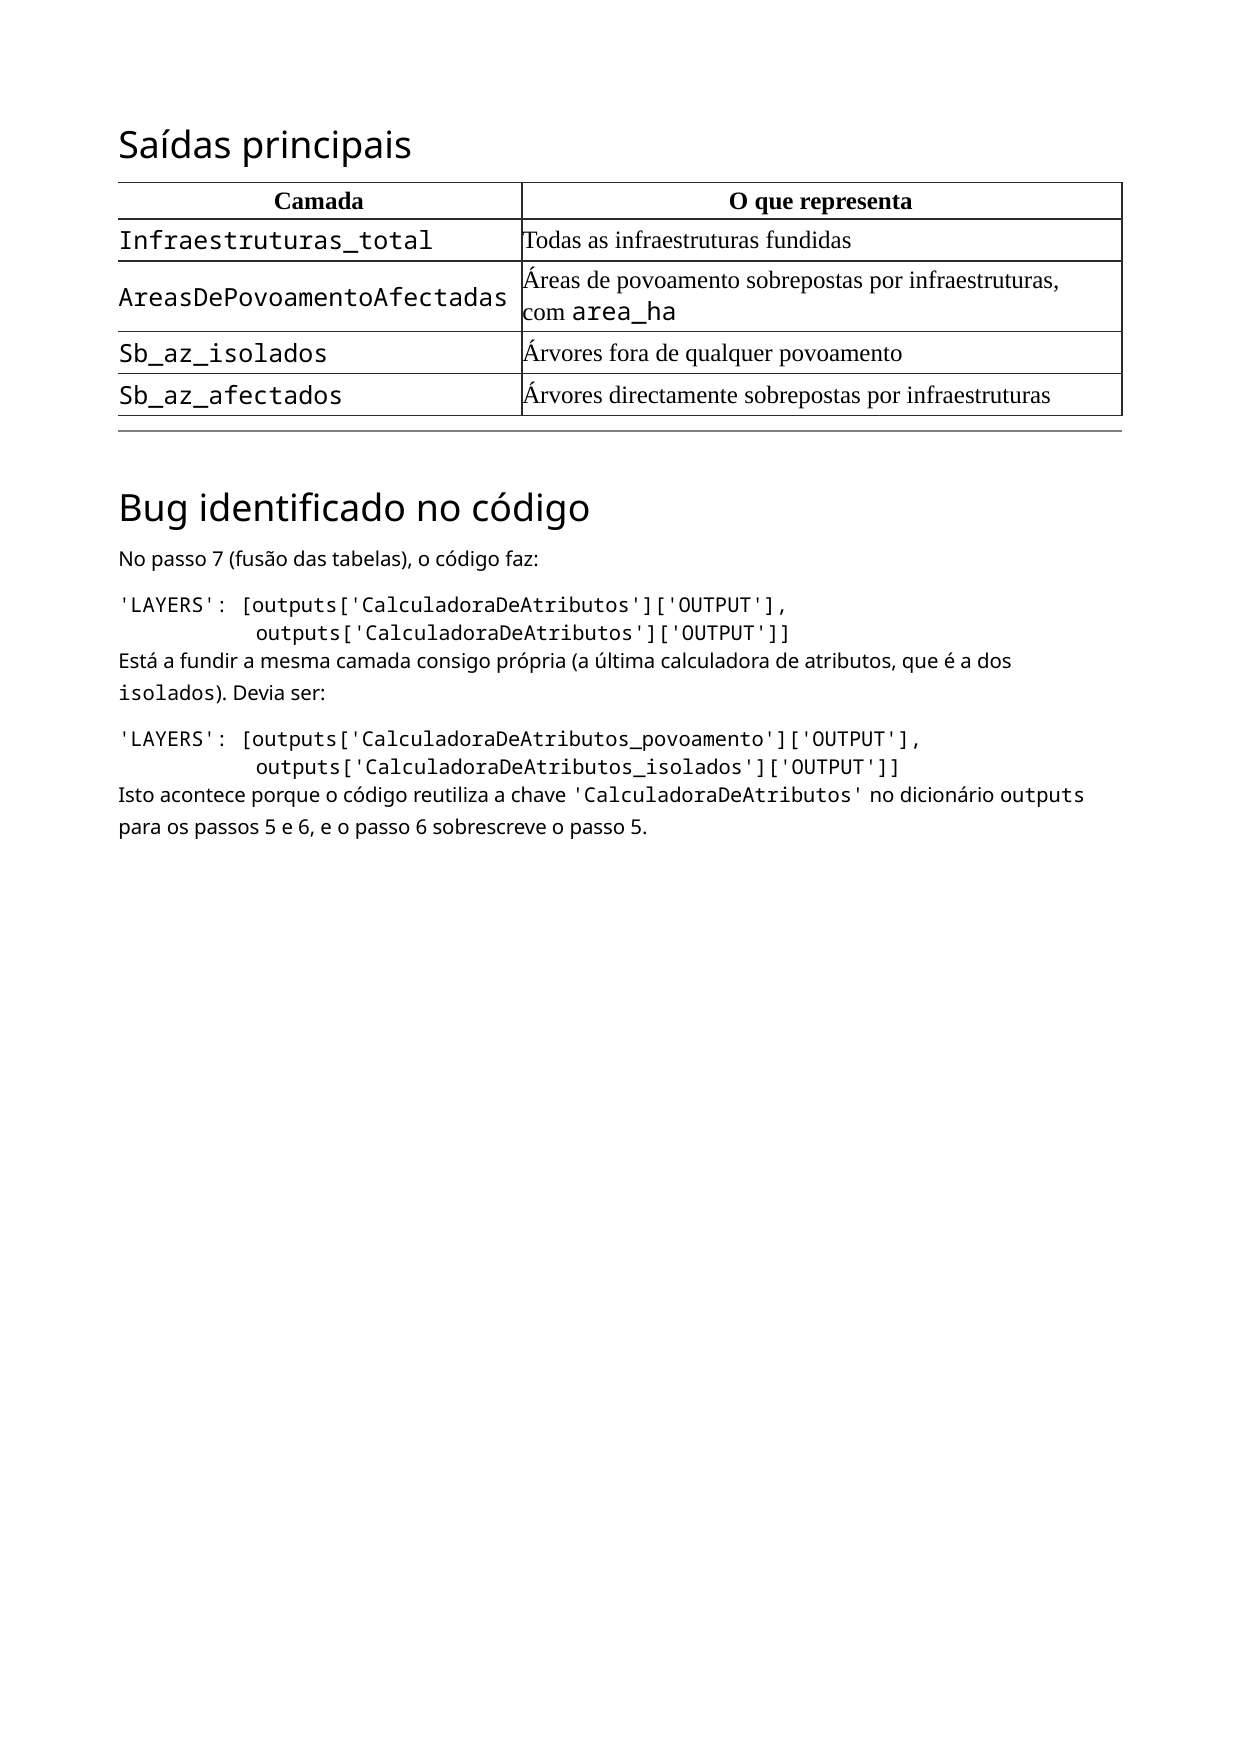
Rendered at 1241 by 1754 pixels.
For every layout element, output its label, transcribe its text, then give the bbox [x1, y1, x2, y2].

table_cell Sb_az_afectados [118, 374, 521, 414]
table_header O que representa [523, 183, 1121, 218]
text 'LAYERS': [outputs['CalculadoraDeAtributos']['OUTPUT'], [118, 591, 1122, 619]
table_cell Áreas de povoamento sobrepostas por infraestruturas, com area_ha [523, 262, 1121, 331]
table_header Camada [118, 183, 521, 218]
table_cell Sb_az_isolados [118, 332, 521, 373]
text Isto acontece porque o código reutiliza a chave 'CalculadoraDeAtributos' no dicionário outputs para os passos 5 e 6, e o passo 6 sobrescreve o passo 5. [118, 781, 1122, 840]
text Está a fundir a mesma camada consigo própria (a última calculadora de atributos, que é a dos isolados). Devia ser: [118, 647, 1122, 706]
table_cell Todas as infraestruturas fundidas [523, 220, 1121, 260]
table_cell Árvores fora de qualquer povoamento [523, 332, 1121, 373]
subtitle Bug identificado no código [118, 481, 1122, 532]
table_cell Infraestruturas_total [118, 220, 521, 260]
subtitle Saídas principais [118, 118, 1122, 169]
text outputs['CalculadoraDeAtributos']['OUTPUT']] [118, 619, 1122, 647]
table_cell AreasDePovoamentoAfectadas [118, 262, 521, 331]
text outputs['CalculadoraDeAtributos_isolados']['OUTPUT']] [118, 753, 1122, 781]
table_cell Árvores directamente sobrepostas por infraestruturas [523, 374, 1121, 414]
text No passo 7 (fusão das tabelas), o código faz: [118, 545, 1122, 572]
text 'LAYERS': [outputs['CalculadoraDeAtributos_povoamento']['OUTPUT'], [118, 725, 1122, 753]
